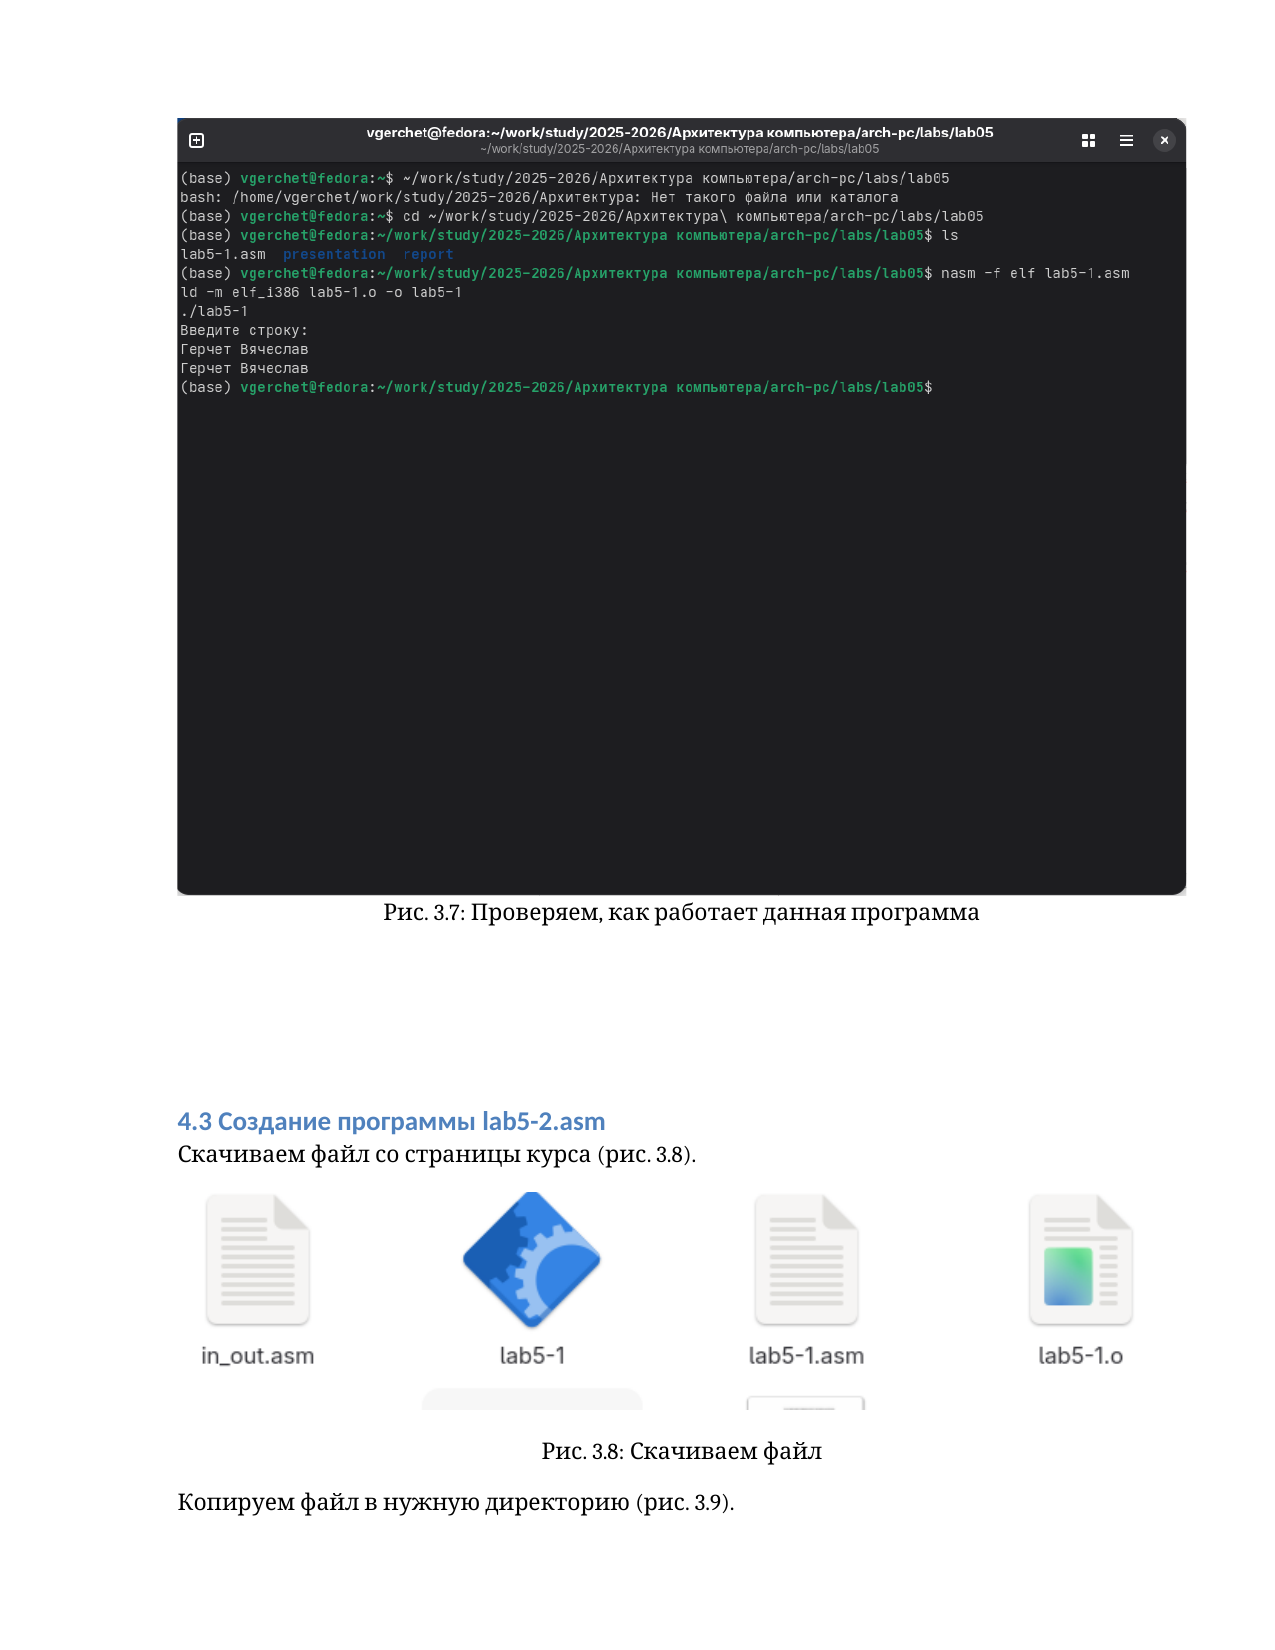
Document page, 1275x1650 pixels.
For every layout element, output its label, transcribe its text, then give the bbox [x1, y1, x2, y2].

text Рис. 3.7: Проверяем, как работает данная программа [177, 896, 1186, 926]
picture [177, 118, 1187, 896]
text Копируем файл в нужную директорию (рис. 3.9). [177, 1489, 1186, 1516]
picture [177, 1192, 1187, 1410]
text Рис. 3.8: Скачиваем файл [177, 1410, 1186, 1465]
text Скачиваем файл со страницы курса (рис. 3.8). [177, 1142, 1186, 1168]
subtitle 4.3 Создание программы lab5-2.asm [177, 1104, 1186, 1137]
